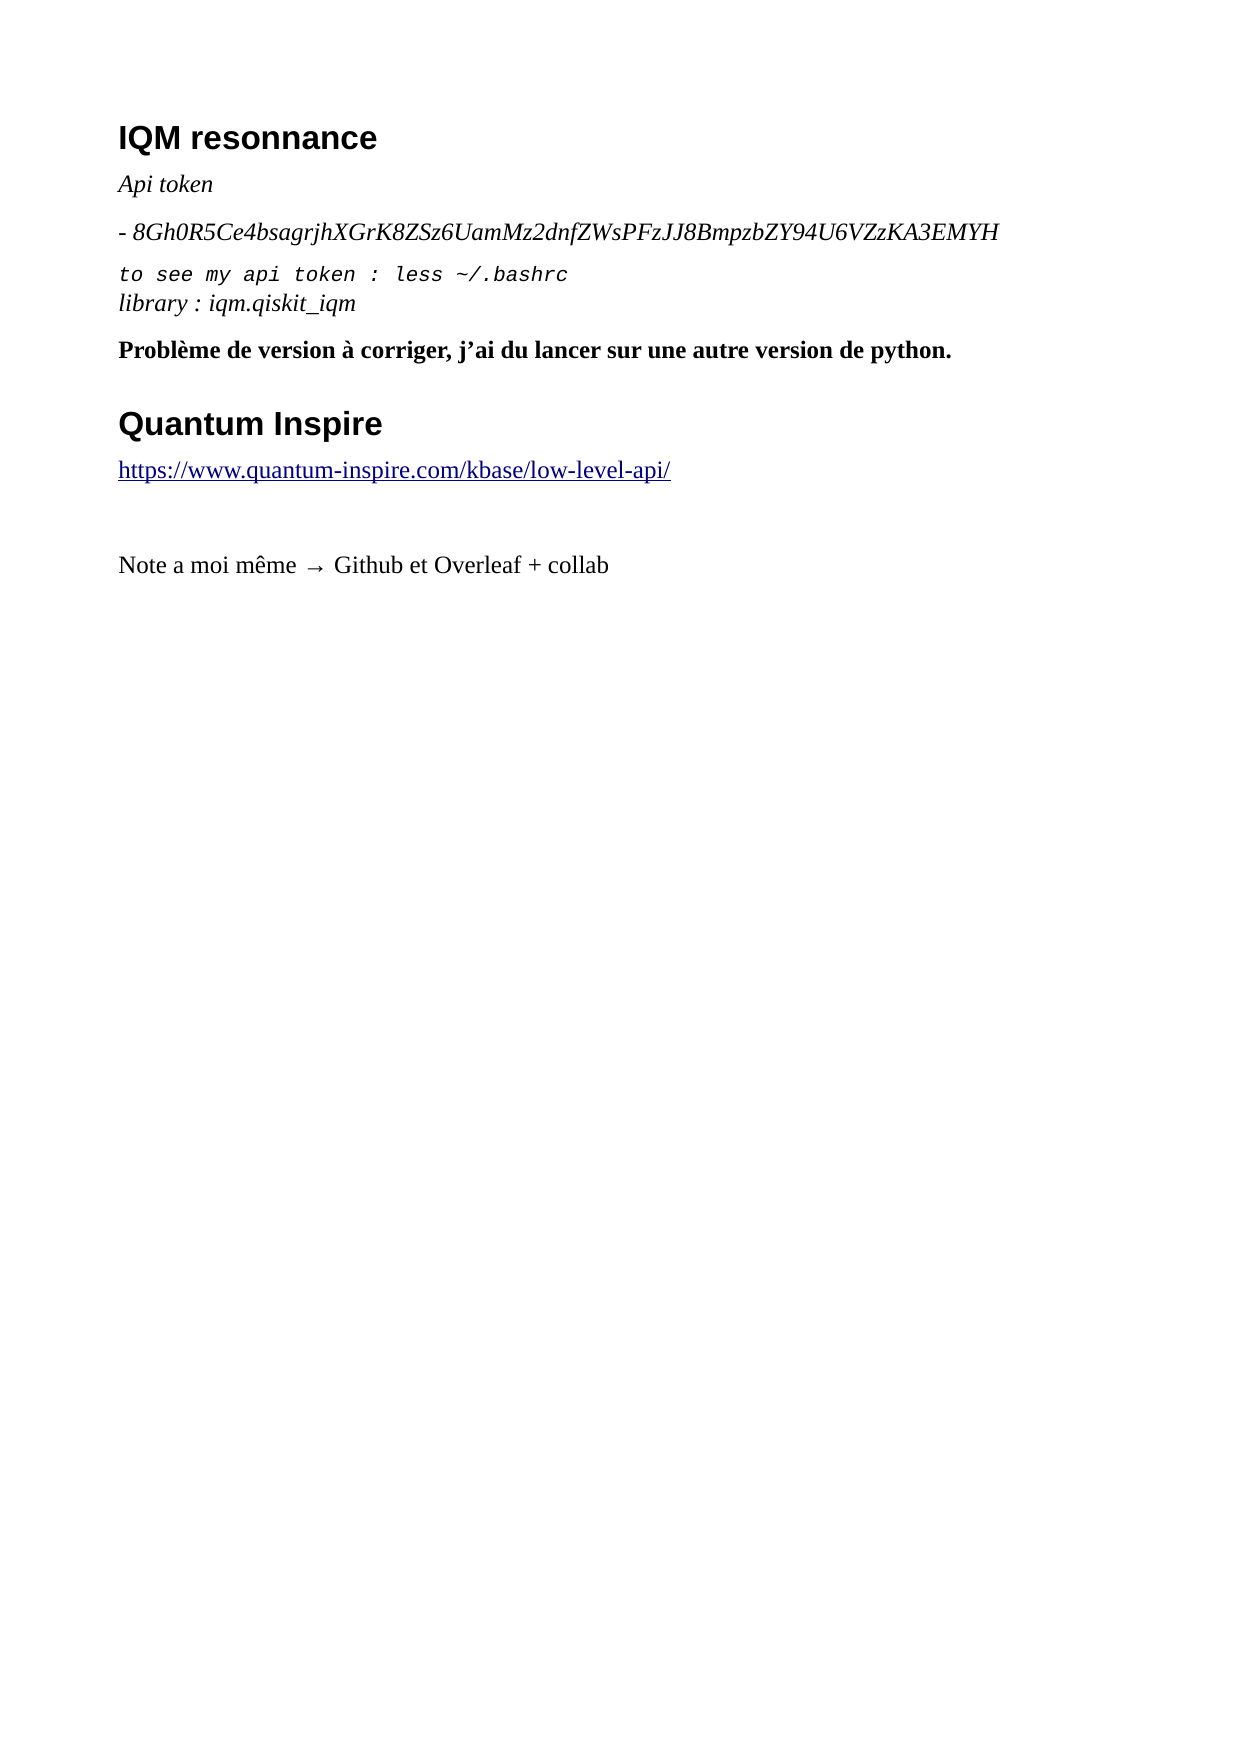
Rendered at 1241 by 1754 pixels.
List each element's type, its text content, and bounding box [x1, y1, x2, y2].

subtitle IQM resonnance [118, 118, 1122, 157]
text Api token [118, 169, 1122, 198]
text Problème de version à corriger, j’ai du lancer sur une autre version de python. [118, 336, 1122, 364]
text https://www.quantum-inspire.com/kbase/low-level-api/ [118, 455, 1122, 484]
text library : iqm.qiskit_iqm [118, 288, 1122, 317]
text to see my api token : less ~/.bashrc [118, 264, 1122, 288]
text - 8Gh0R5Ce4bsagrjhXGrK8ZSz6UamMz2dnfZWsPFzJJ8BmpzbZY94U6VZzKA3EMYH [118, 217, 1122, 245]
text Note a moi même → Github et Overleaf + collab [118, 550, 1122, 579]
subtitle Quantum Inspire [118, 404, 1122, 442]
